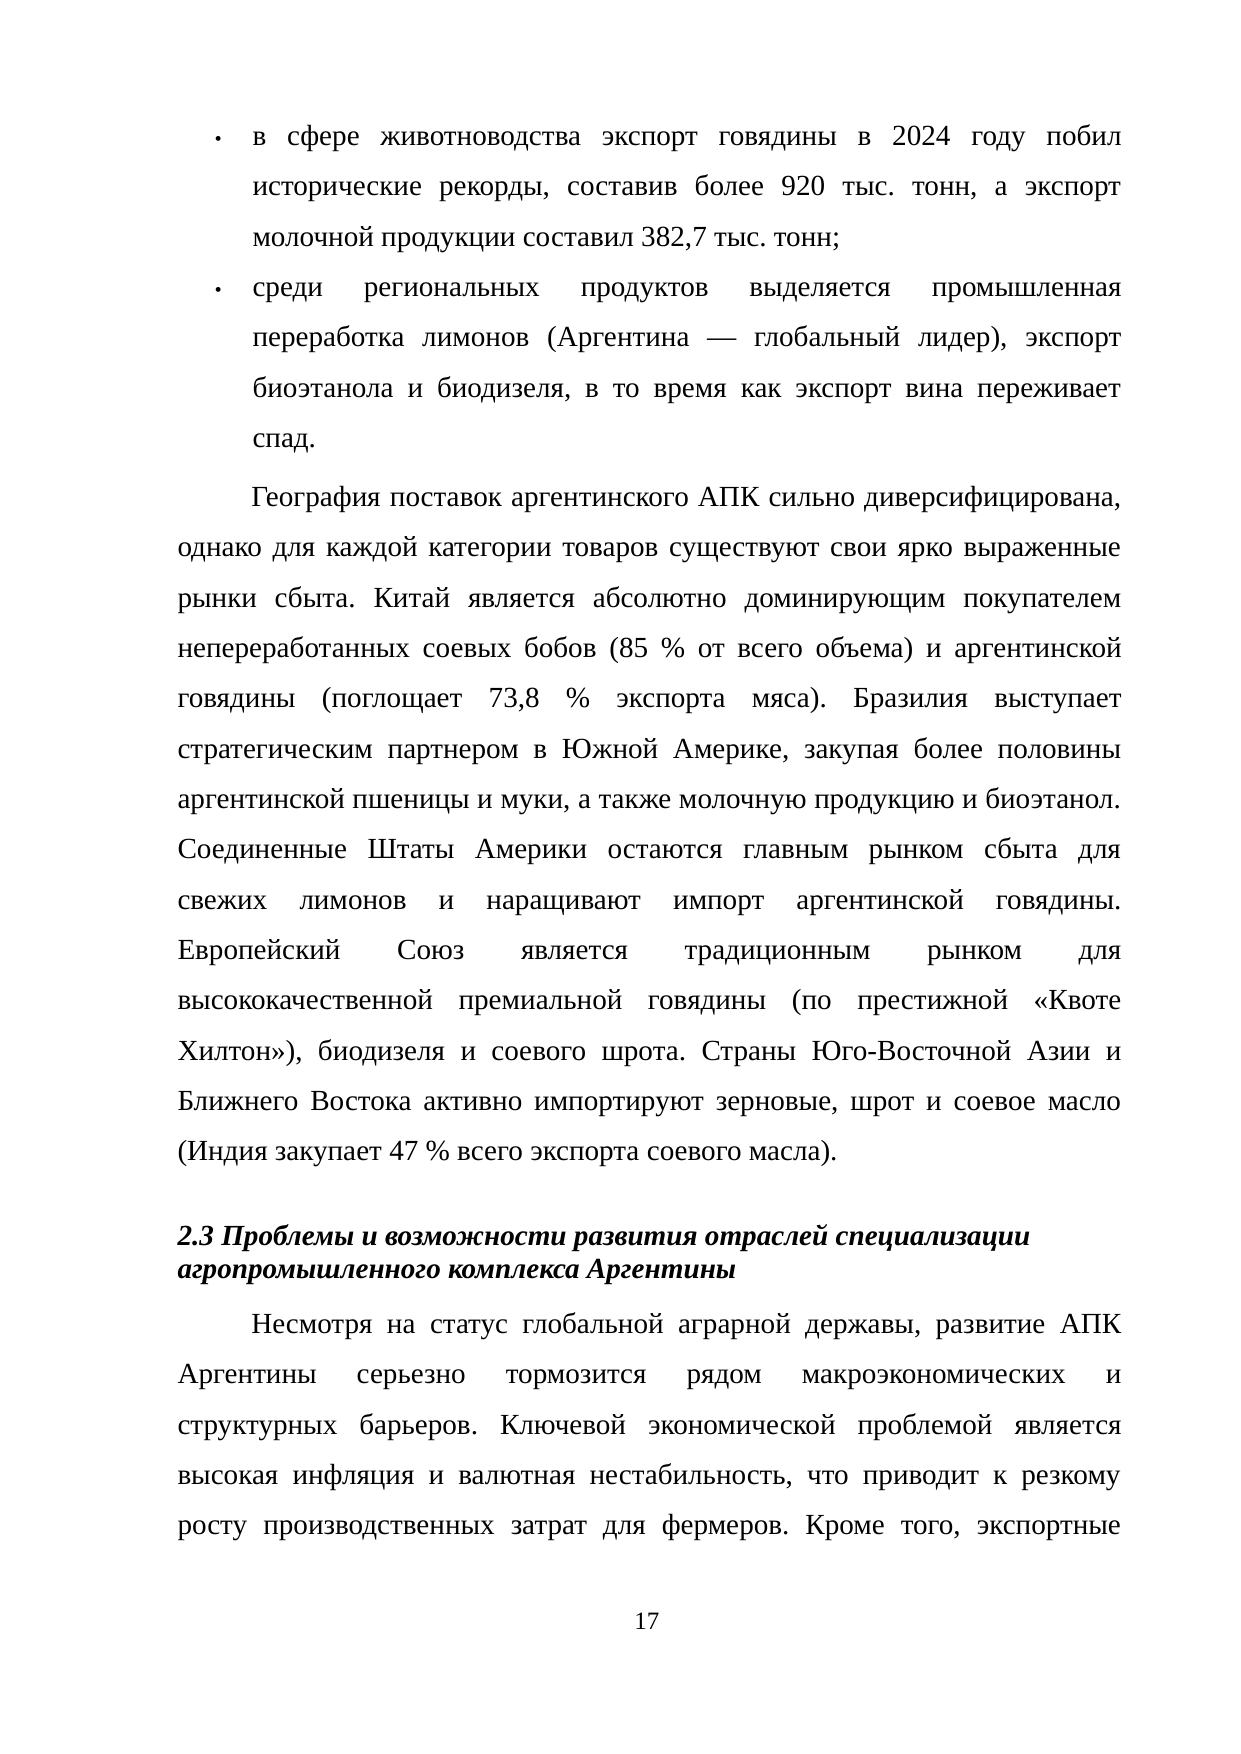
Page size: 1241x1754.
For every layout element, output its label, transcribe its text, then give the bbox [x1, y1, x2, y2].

list среди региональных продуктов выделяется промышленная переработка лимонов (Аргентина — глобальный лидер), экспорт биоэтанола и биодизеля, в то время как экспорт вина переживает спад. [215, 269, 1122, 453]
subtitle 2.3 Проблемы и возможности развития отраслей специализации агропромышленного комплекса Аргентины [177, 1218, 1122, 1285]
list в сфере животноводства экспорт говядины в 2024 году побил исторические рекорды, составив более 920 тыс. тонн, а экспорт молочной продукции составил 382,7 тыс. тонн; [215, 118, 1122, 252]
text Несмотря на статус глобальной аграрной державы, развитие АПК Аргентины серьезно тормозится рядом макроэкономических и структурных барьеров. Ключевой экономической проблемой является высокая инфляция и валютная нестабильность, что приводит к резкому росту производственных затрат для фермеров. Кроме того, экспортные [177, 1306, 1122, 1541]
text География поставок аргентинского АПК сильно диверсифицирована, однако для каждой категории товаров существуют свои ярко выраженные рынки сбыта. Китай является абсолютно доминирующим покупателем непереработанных соевых бобов (85 % от всего объема) и аргентинской говядины (поглощает 73,8 % экспорта мяса). Бразилия выступает стратегическим партнером в Южной Америке, закупая более половины аргентинской пшеницы и муки, а также молочную продукцию и биоэтанол. Соединенные Штаты Америки остаются главным рынком сбыта для свежих лимонов и наращивают импорт аргентинской говядины. Европейский Союз является традиционным рынком для высококачественной премиальной говядины (по престижной «Квоте Хилтон»), биодизеля и соевого шрота. Страны Юго-Восточной Азии и Ближнего Востока активно импортируют зерновые, шрот и соевое масло (Индия закупает 47 % всего экспорта соевого масла). [177, 479, 1122, 1167]
